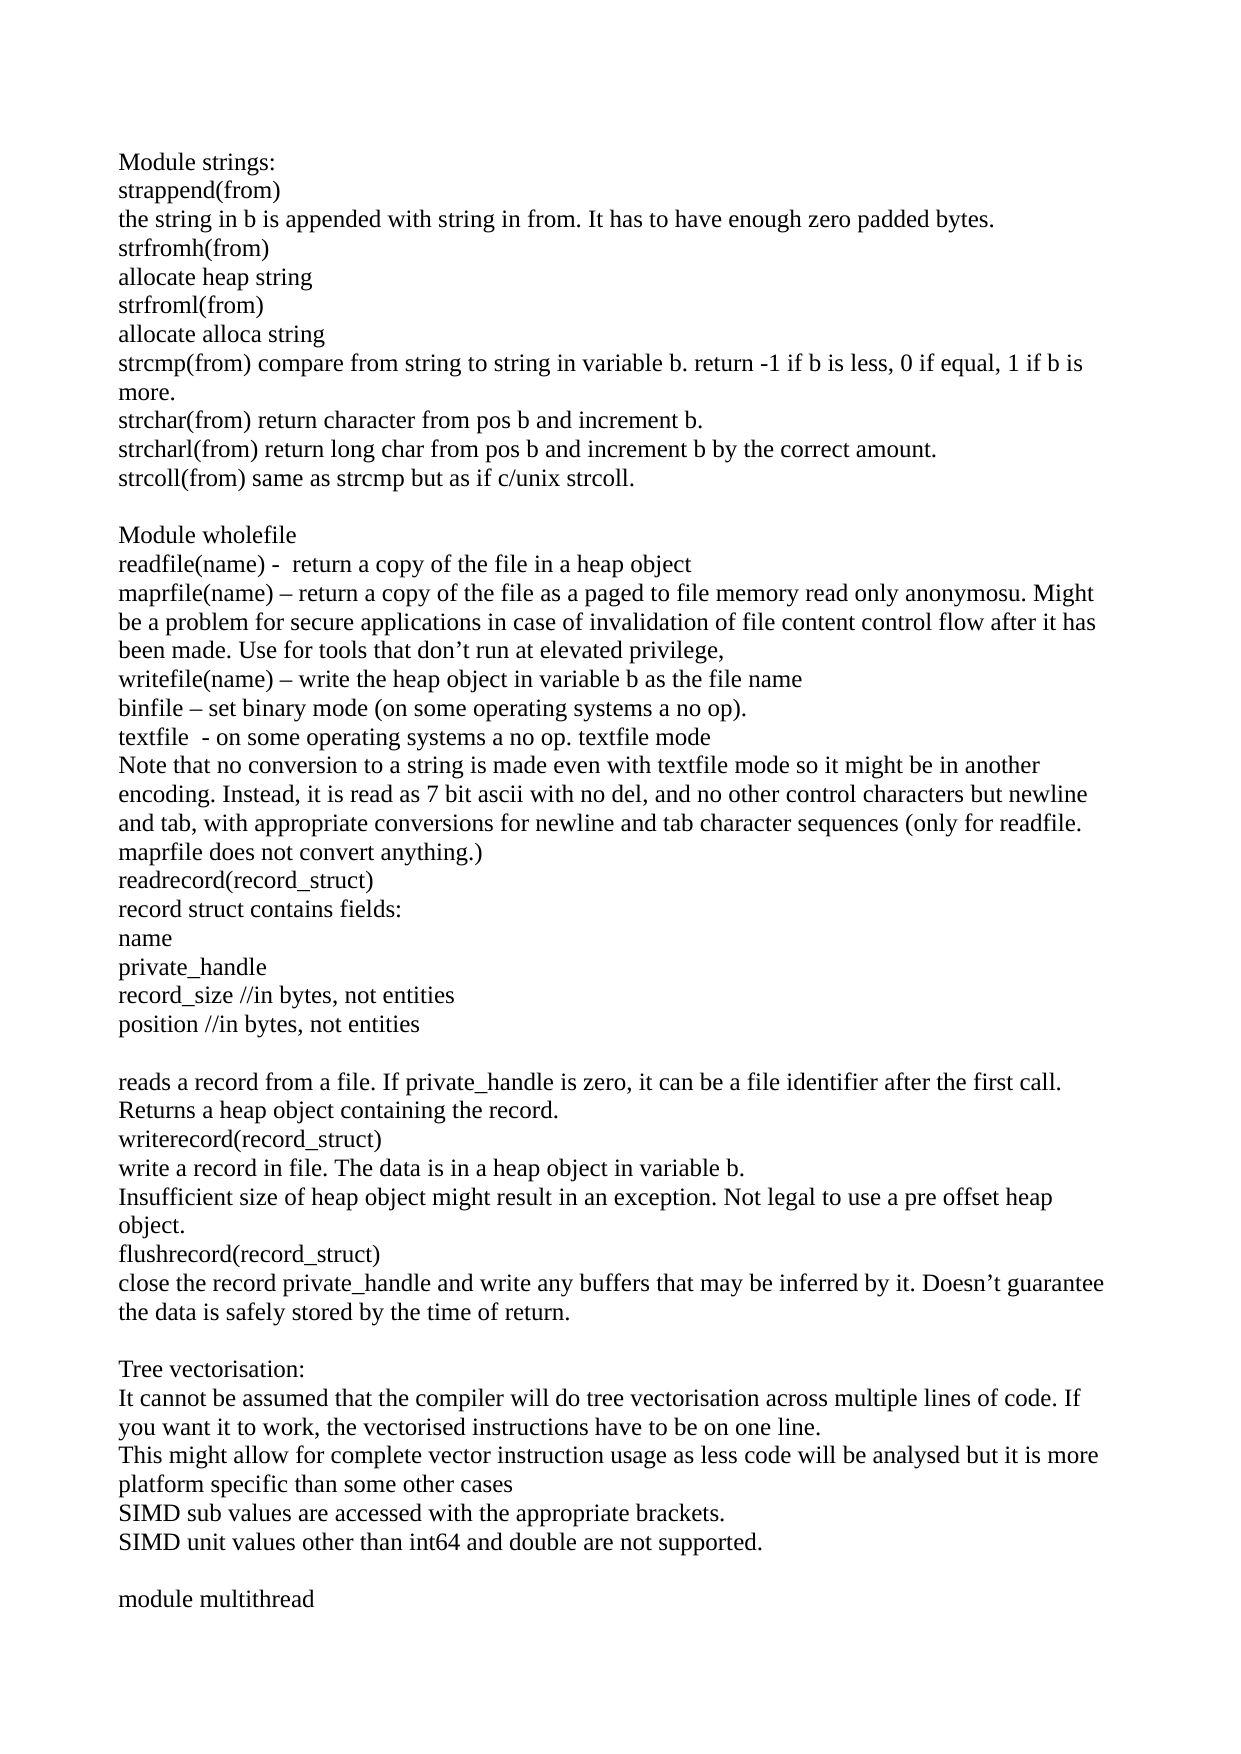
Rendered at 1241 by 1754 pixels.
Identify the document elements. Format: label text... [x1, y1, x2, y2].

text textfile - on some operating systems a no op. textfile mode [118, 722, 1122, 751]
text name [118, 923, 1122, 952]
text Returns a heap object containing the record. [118, 1096, 1122, 1124]
text record_size //in bytes, not entities [118, 981, 1122, 1009]
text writefile(name) – write the heap object in variable b as the file name [118, 664, 1122, 693]
text write a record in file. The data is in a heap object in variable b. [118, 1153, 1122, 1182]
text SIMD sub values are accessed with the appropriate brackets. [118, 1498, 1122, 1527]
text reads a record from a file. If private_handle is zero, it can be a file identifier after the first call. [118, 1067, 1122, 1096]
text strfromh(from) [118, 233, 1122, 262]
text flushrecord(record_struct) [118, 1239, 1122, 1268]
text strfroml(from) [118, 291, 1122, 319]
text strappend(from) [118, 176, 1122, 204]
text strcoll(from) same as strcmp but as if c/unix strcoll. [118, 463, 1122, 492]
text binfile – set binary mode (on some operating systems a no op). [118, 693, 1122, 722]
text readfile(name) - return a copy of the file in a heap object [118, 549, 1122, 578]
text strcmp(from) compare from string to string in variable b. return -1 if b is less, 0 if equal, 1 if b is more. [118, 348, 1122, 406]
text allocate heap string [118, 262, 1122, 291]
text readrecord(record_struct) [118, 866, 1122, 894]
text This might allow for complete vector instruction usage as less code will be analysed but it is more platform specific than some other cases [118, 1441, 1122, 1498]
text record struct contains fields: [118, 894, 1122, 923]
text It cannot be assumed that the compiler will do tree vectorisation across multiple lines of code. If you want it to work, the vectorised instructions have to be on one line. [118, 1383, 1122, 1441]
text the string in b is appended with string in from. It has to have enough zero padded bytes. [118, 204, 1122, 233]
text Tree vectorisation: [118, 1354, 1122, 1383]
text strchar(from) return character from pos b and increment b. [118, 406, 1122, 434]
text Insufficient size of heap object might result in an exception. Not legal to use a pre offset heap object. [118, 1182, 1122, 1239]
text writerecord(record_struct) [118, 1124, 1122, 1153]
text Note that no conversion to a string is made even with textfile mode so it might be in another encoding. Instead, it is read as 7 bit ascii with no del, and no other control characters but newline and tab, with appropriate conversions for newline and tab character sequences (only for readfile. maprfile does not convert anything.) [118, 751, 1122, 866]
text SIMD unit values other than int64 and double are not supported. [118, 1527, 1122, 1556]
text allocate alloca string [118, 319, 1122, 348]
text Module wholefile [118, 521, 1122, 549]
text position //in bytes, not entities [118, 1009, 1122, 1038]
text strcharl(from) return long char from pos b and increment b by the correct amount. [118, 434, 1122, 463]
text maprfile(name) – return a copy of the file as a paged to file memory read only anonymosu. Might be a problem for secure applications in case of invalidation of file content control flow after it has been made. Use for tools that don’t run at elevated privilege, [118, 578, 1122, 664]
text close the record private_handle and write any buffers that may be inferred by it. Doesn’t guarantee the data is safely stored by the time of return. [118, 1268, 1122, 1326]
text module multithread [118, 1584, 1122, 1613]
text private_handle [118, 952, 1122, 981]
text Module strings: [118, 147, 1122, 176]
